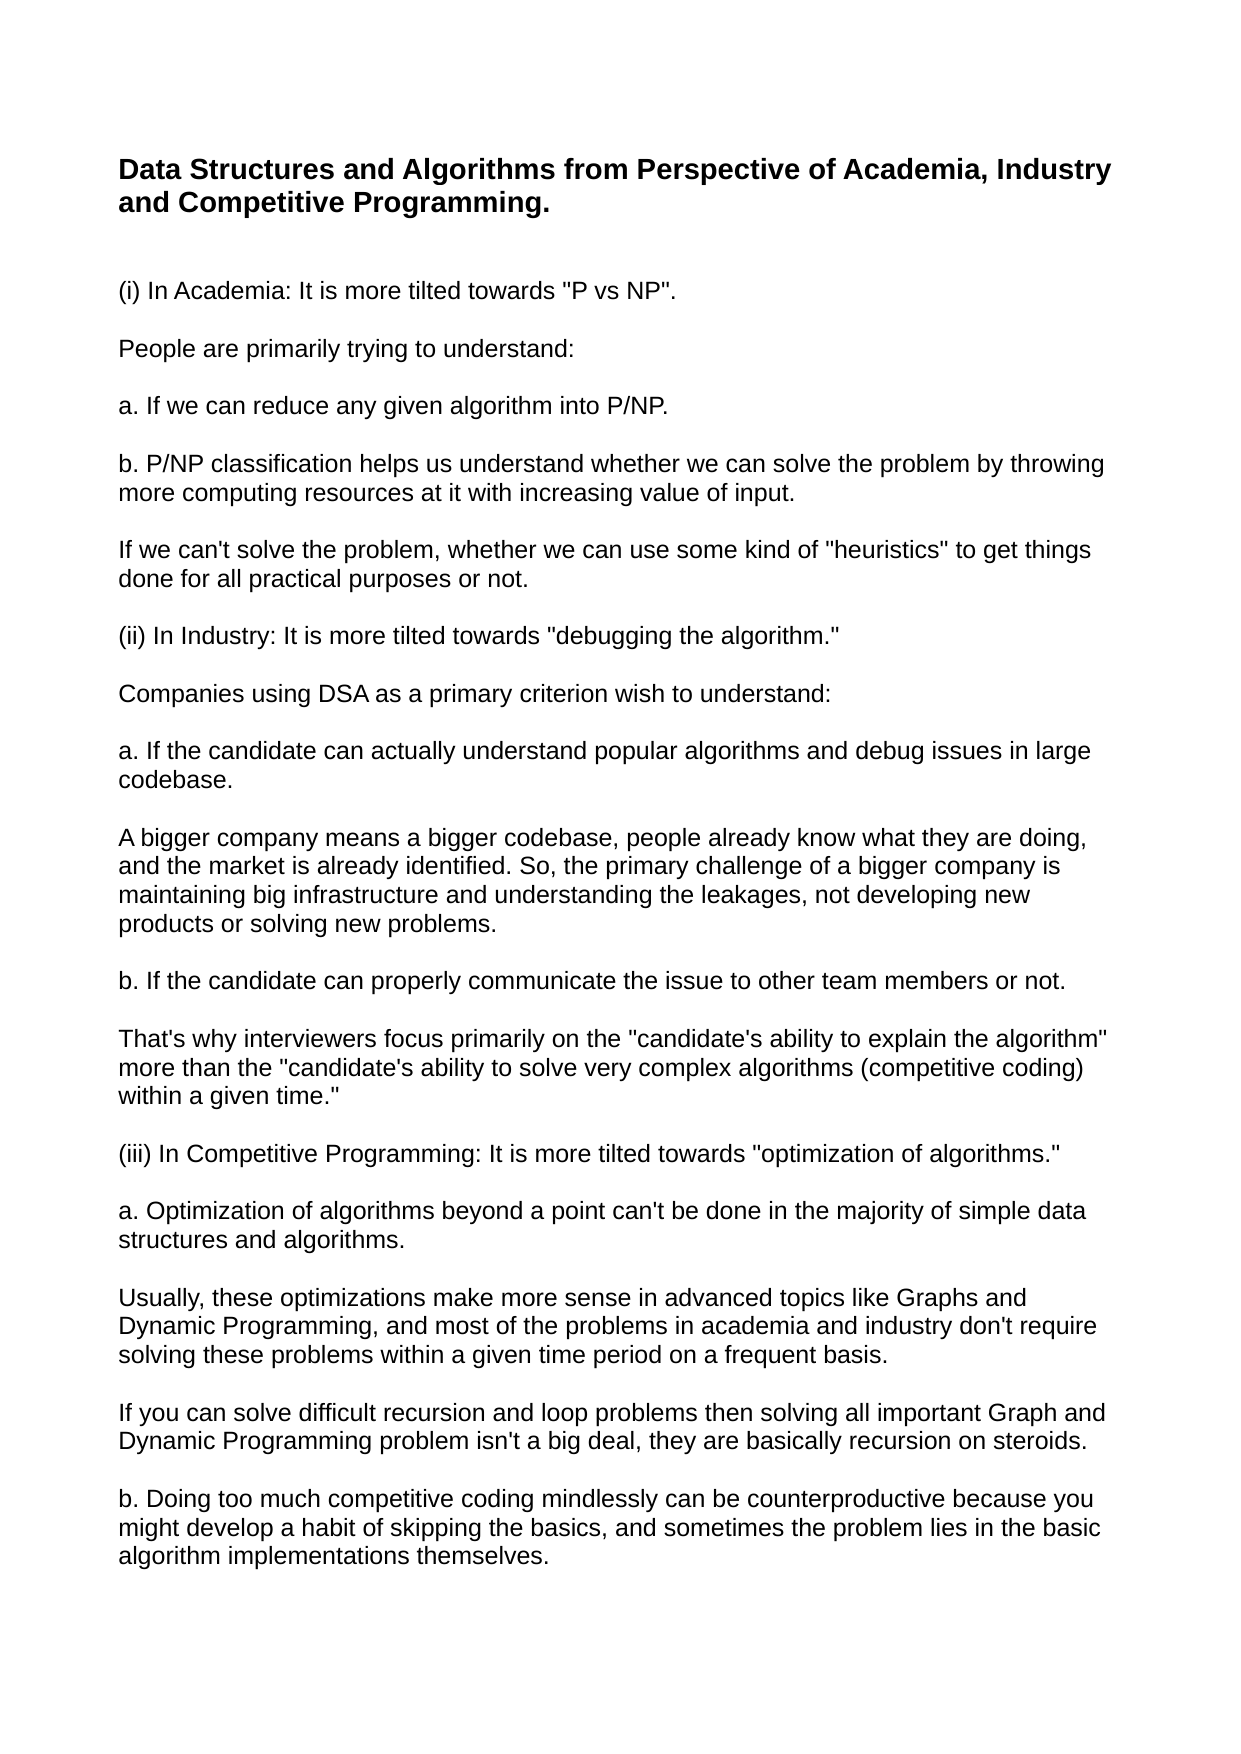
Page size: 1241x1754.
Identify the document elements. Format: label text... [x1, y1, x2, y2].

text Data Structures and Algorithms from Perspective of Academia, Industry and Competitive Programming. [118, 152, 1122, 219]
text (i) In Academia: It is more tilted towards "P vs NP". People are primarily trying to understand: a. If we can reduce any given algorithm into P/NP. b. P/NP classification helps us understand whether we can solve the problem by throwing more computing resources at it with increasing value of input. If we can't solve the problem, whether we can use some kind of "heuristics" to get things done for all practical purposes or not. (ii) In Industry: It is more tilted towards "debugging the algorithm." Companies using DSA as a primary criterion wish to understand: a. If the candidate can actually understand popular algorithms and debug issues in large codebase. A bigger company means a bigger codebase, people already know what they are doing, and the market is already identified. So, the primary challenge of a bigger company is maintaining big infrastructure and understanding the leakages, not developing new products or solving new problems. b. If the candidate can properly communicate the issue to other team members or not. That's why interviewers focus primarily on the "candidate's ability to explain the algorithm" more than the "candidate's ability to solve very complex algorithms (competitive coding) within a given time." (iii) In Competitive Programming: It is more tilted towards "optimization of algorithms." a. Optimization of algorithms beyond a point can't be done in the majority of simple data structures and algorithms. Usually, these optimizations make more sense in advanced topics like Graphs and Dynamic Programming, and most of the problems in academia and industry don't require solving these problems within a given time period on a frequent basis. If you can solve difficult recursion and loop problems then solving all important Graph and Dynamic Programming problem isn't a big deal, they are basically recursion on steroids. b. Doing too much competitive coding mindlessly can be counterproductive because you might develop a habit of skipping the basics, and sometimes the problem lies in the basic algorithm implementations themselves. [118, 276, 1122, 1570]
